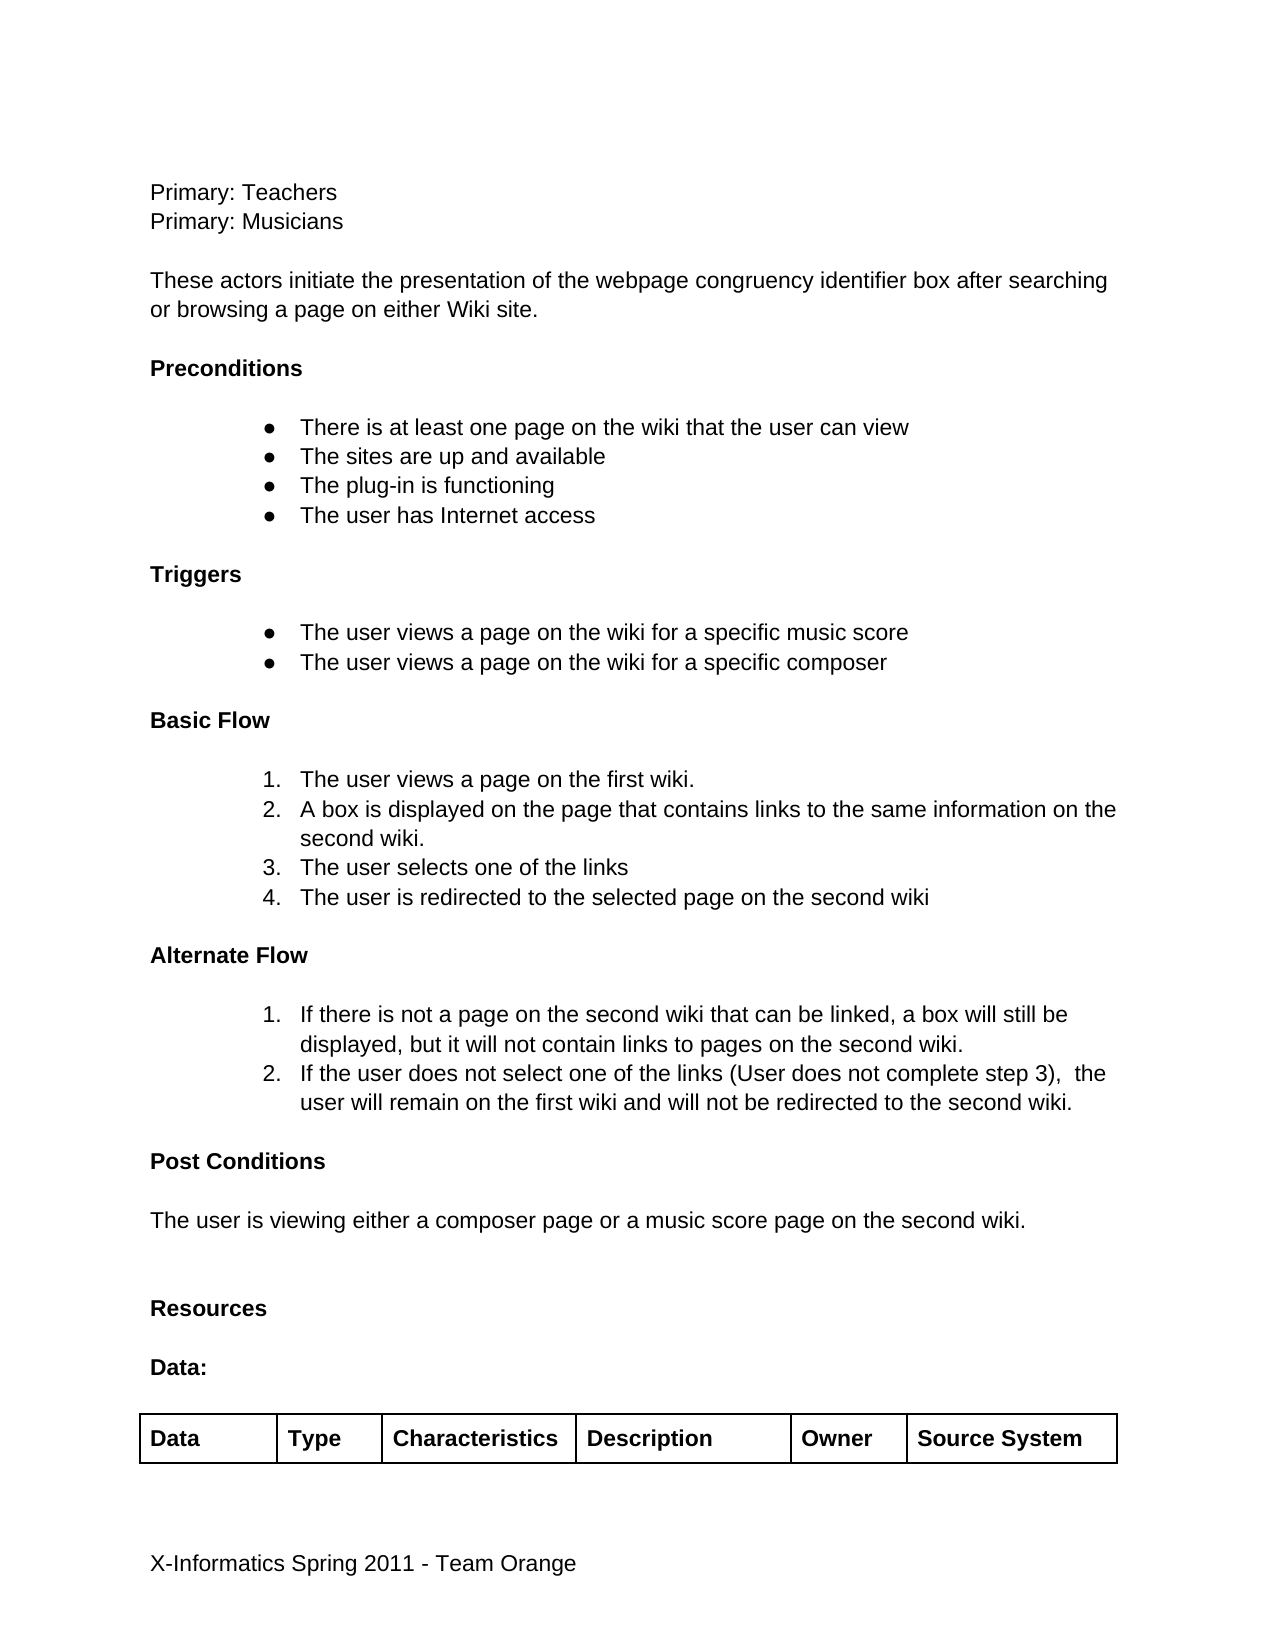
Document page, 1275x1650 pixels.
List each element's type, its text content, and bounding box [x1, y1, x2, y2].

text Alternate Flow [150, 943, 1125, 969]
text The user is viewing either a composer page or a music score page on the second wiki. [150, 1207, 1125, 1233]
list A box is displayed on the page that contains links to the same information on the second wiki. [262, 796, 1125, 851]
text Triggers [150, 561, 1125, 587]
list The user selects one of the links [262, 855, 1125, 881]
list If the user does not select one of the links (User does not complete step 3), the user will remain on the first wiki and will not be redirected to the second wiki. [262, 1061, 1125, 1116]
list The user is redirected to the selected page on the second wiki [262, 884, 1125, 910]
list If there is not a page on the second wiki that can be linked, a box will still be displayed, but it will not contain links to pages on the second wiki. [262, 1002, 1125, 1057]
list The plug-in is functioning [262, 473, 1125, 499]
list There is at least one page on the wiki that the user can view [262, 414, 1125, 440]
table_header Source System [908, 1415, 1116, 1462]
list The user views a page on the wiki for a specific composer [262, 649, 1125, 675]
text Primary: Teachers [150, 179, 1125, 205]
table_header Data [141, 1415, 276, 1462]
list The sites are up and available [262, 444, 1125, 469]
table_header Characteristics [383, 1415, 575, 1462]
text These actors initiate the presentation of the webpage congruency identifier box after searching or browsing a page on either Wiki site. [150, 267, 1125, 322]
text Post Conditions [150, 1149, 1125, 1174]
table_header Description [577, 1415, 790, 1462]
table_header Type [278, 1415, 381, 1462]
text Primary: Musicians [150, 209, 1125, 234]
list The user has Internet access [262, 502, 1125, 528]
text Resources [150, 1296, 1125, 1321]
list The user views a page on the wiki for a specific music score [262, 620, 1125, 646]
text Preconditions [150, 356, 1125, 381]
table_header Owner [792, 1415, 906, 1462]
text Data: [150, 1354, 1125, 1380]
text Basic Flow [150, 708, 1125, 734]
list The user views a page on the first wiki. [262, 767, 1125, 792]
